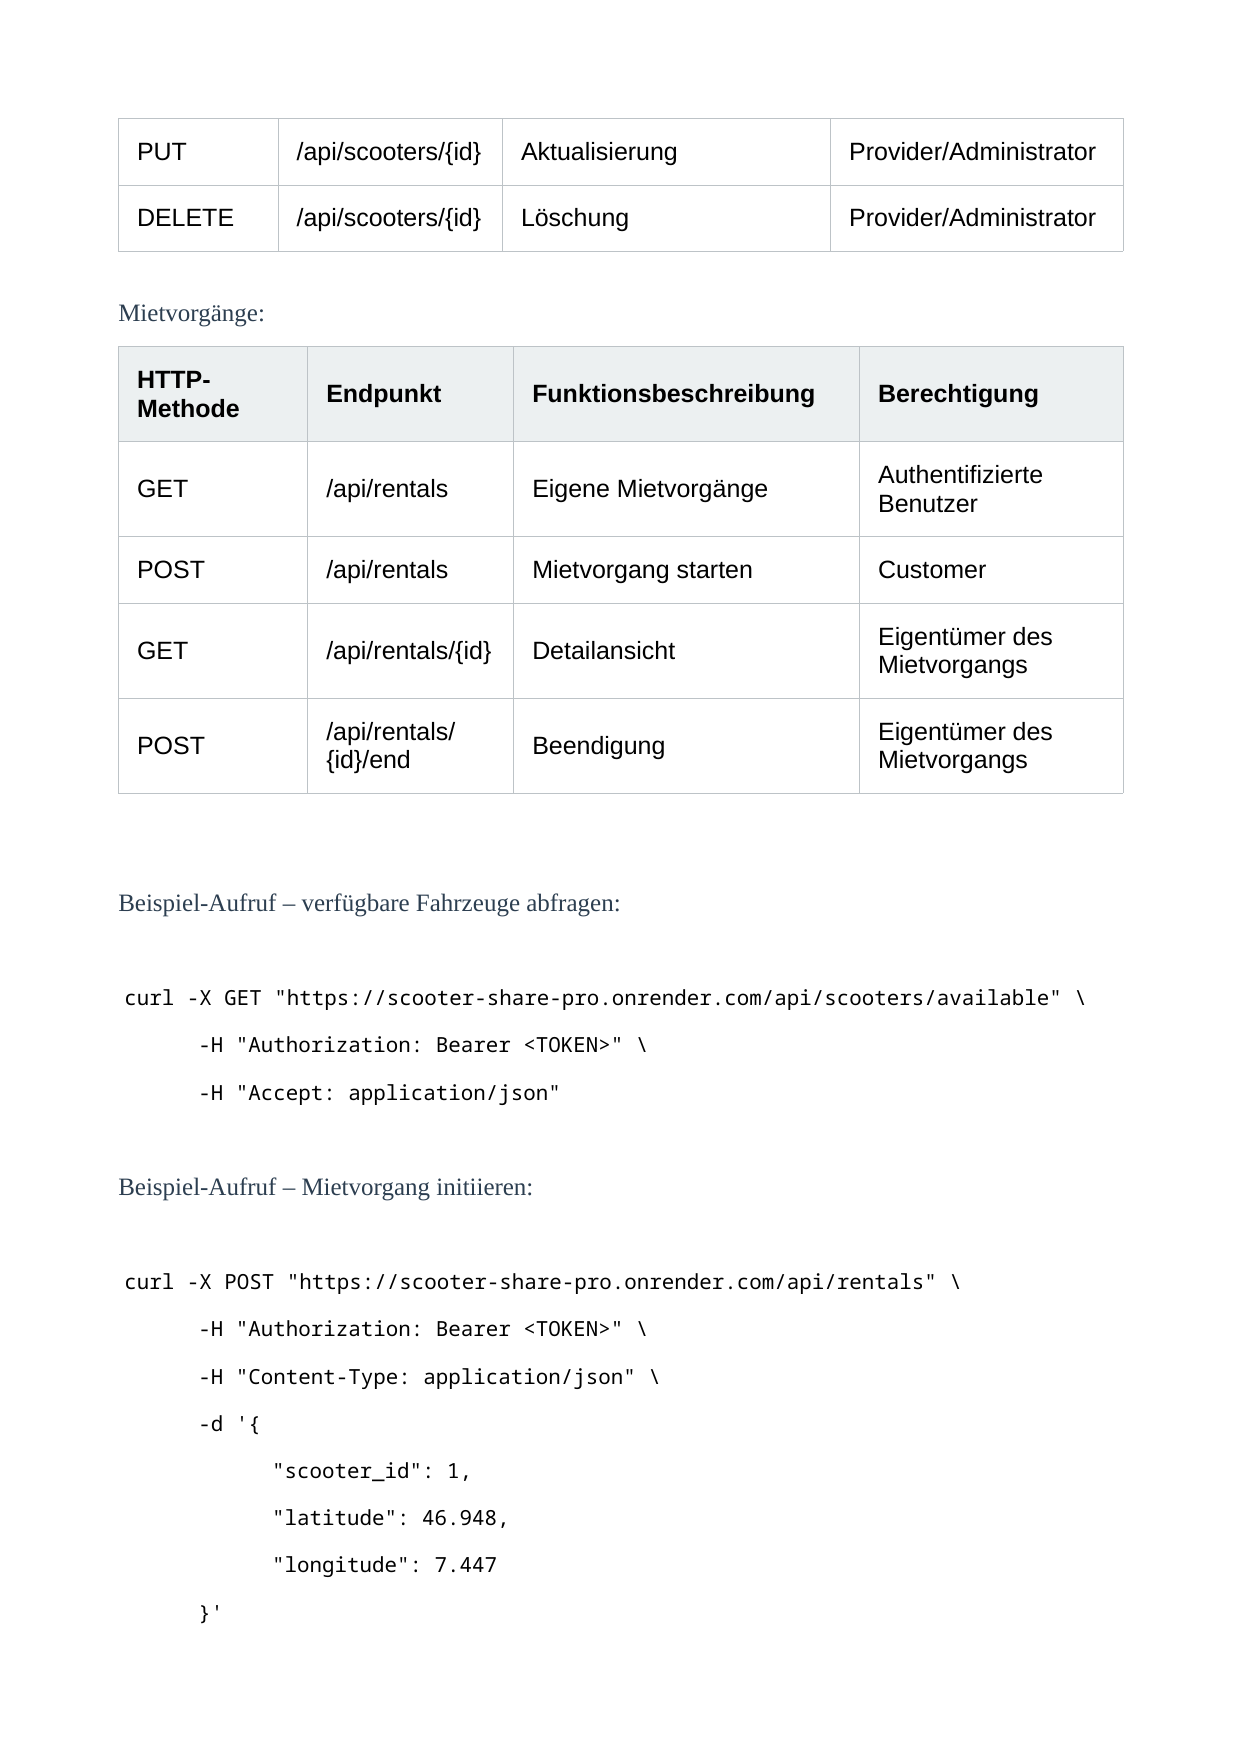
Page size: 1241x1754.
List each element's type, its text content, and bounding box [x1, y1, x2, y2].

table_cell Authentifizierte Benutzer [860, 442, 1123, 536]
table_cell POST [119, 537, 307, 603]
table_cell Customer [860, 537, 1123, 603]
table_cell /api/rentals/{id}/end [308, 699, 513, 793]
text -d '{ [124, 1409, 1122, 1437]
text -H "Content-Type: application/json" \ [124, 1362, 1122, 1390]
text Mietvorgänge: [118, 298, 1122, 327]
table_cell POST [119, 699, 307, 793]
table_cell /api/rentals [308, 442, 513, 536]
text "scooter_id": 1, [124, 1456, 1122, 1484]
table_header Funktionsbeschreibung [514, 347, 859, 441]
table_cell /api/scooters/{id} [279, 186, 502, 251]
table_cell GET [119, 604, 307, 698]
text "longitude": 7.447 [124, 1551, 1122, 1579]
text Beispiel-Aufruf – Mietvorgang initiieren: [118, 1172, 1122, 1201]
text }' [124, 1598, 1122, 1626]
table_cell PUT [119, 119, 278, 184]
table_cell Löschung [503, 186, 830, 251]
table_cell /api/rentals/{id} [308, 604, 513, 698]
text -H "Authorization: Bearer <TOKEN>" \ [124, 1031, 1122, 1059]
text Beispiel-Aufruf – verfügbare Fahrzeuge abfragen: [118, 888, 1122, 917]
table_cell Eigene Mietvorgänge [514, 442, 859, 536]
table_header Endpunkt [308, 347, 513, 441]
table_cell Aktualisierung [503, 119, 830, 184]
text "latitude": 46.948, [124, 1503, 1122, 1532]
table_cell DELETE [119, 186, 278, 251]
table_cell Detailansicht [514, 604, 859, 698]
table_cell Provider/Administrator [831, 119, 1123, 184]
table_cell Eigentümer des Mietvorgangs [860, 699, 1123, 793]
table_cell Provider/Administrator [831, 186, 1123, 251]
text -H "Accept: application/json" [124, 1078, 1122, 1106]
table_cell Eigentümer des Mietvorgangs [860, 604, 1123, 698]
text curl -X POST "https://scooter-share-pro.onrender.com/api/rentals" \ [124, 1267, 1122, 1296]
table_header Berechtigung [860, 347, 1123, 441]
table_cell /api/rentals [308, 537, 513, 603]
text curl -X GET "https://scooter-share-pro.onrender.com/api/scooters/available" \ [124, 983, 1122, 1012]
table_cell /api/scooters/{id} [279, 119, 502, 184]
table_cell Beendigung [514, 699, 859, 793]
table_cell GET [119, 442, 307, 536]
text -H "Authorization: Bearer <TOKEN>" \ [124, 1314, 1122, 1343]
table_header HTTP-Methode [119, 347, 307, 441]
table_cell Mietvorgang starten [514, 537, 859, 603]
